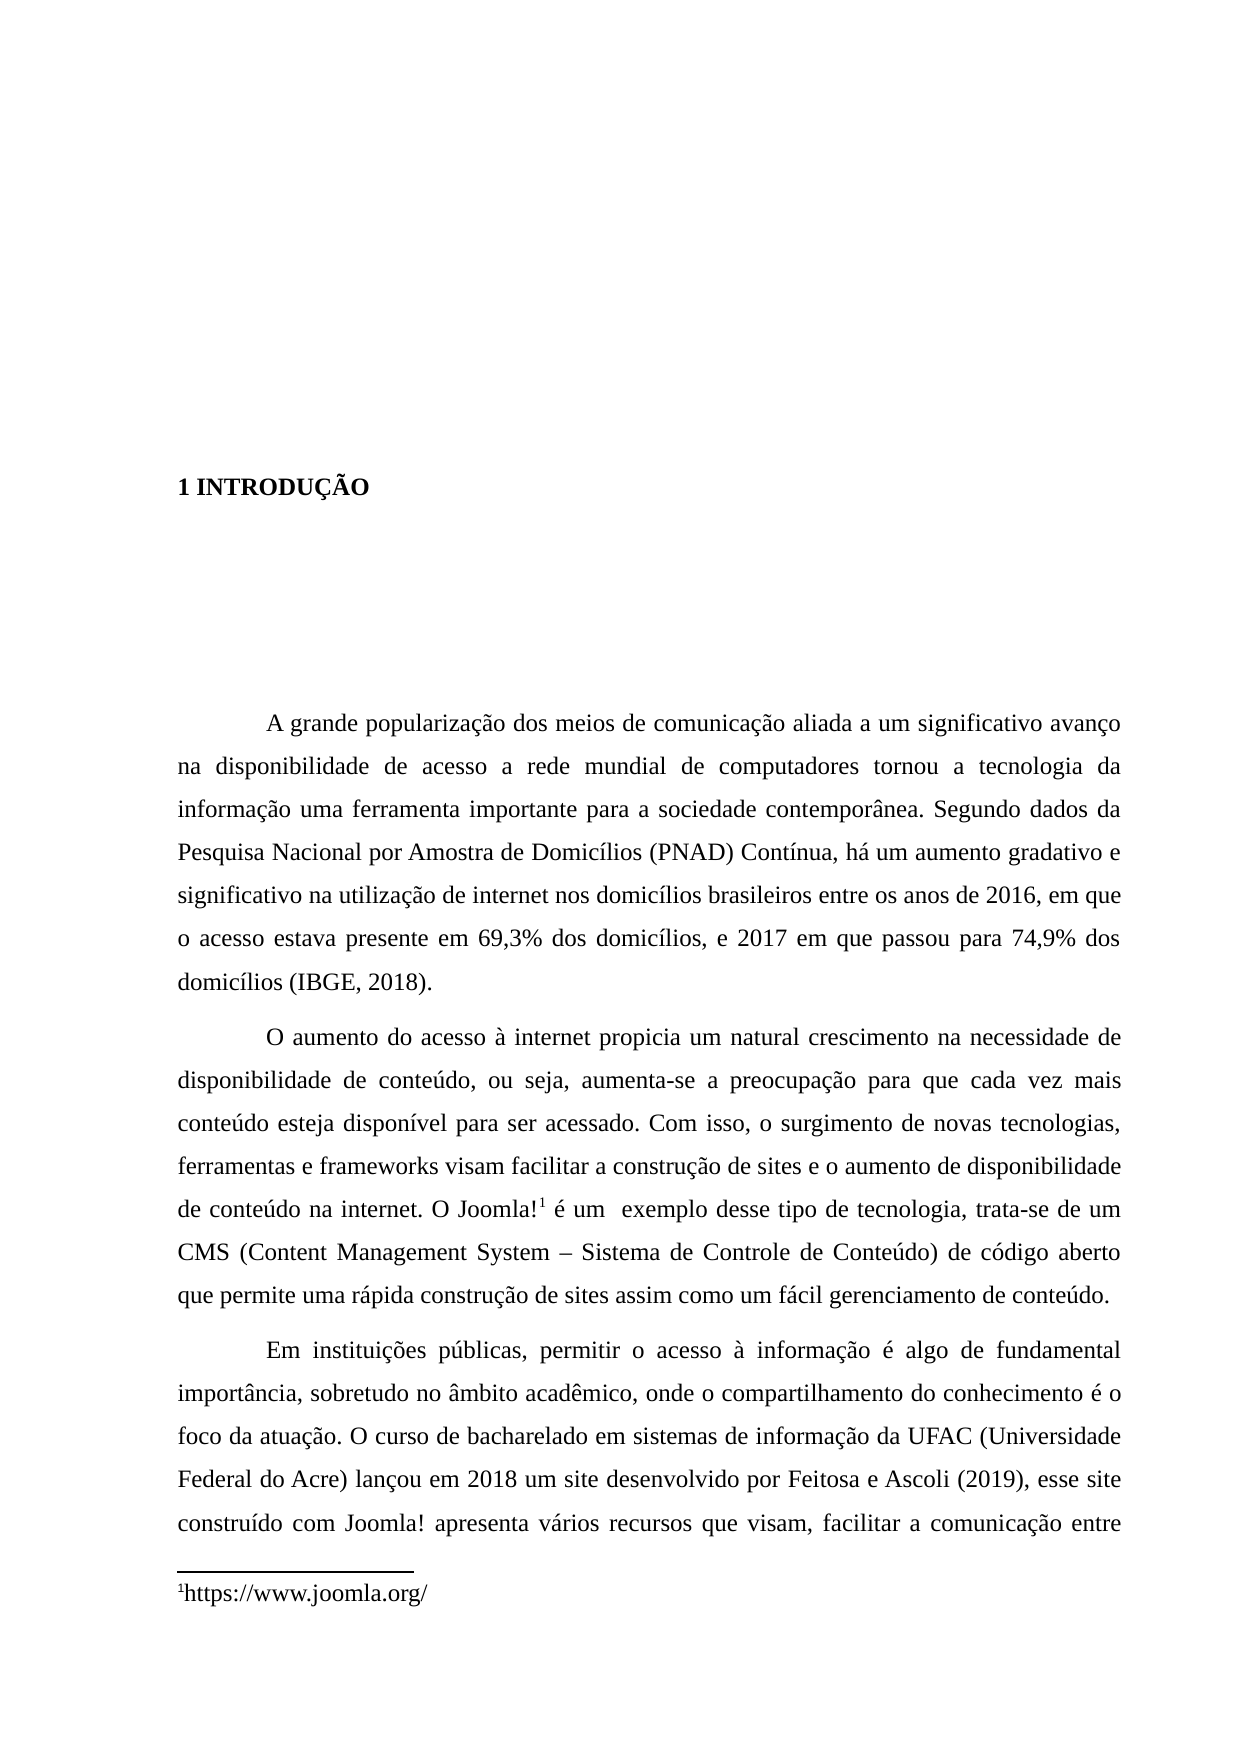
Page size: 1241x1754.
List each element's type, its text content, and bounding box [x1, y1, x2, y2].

text Em instituições públicas, permitir o acesso à informação é algo de fundamental importância, sobretudo no âmbito acadêmico, onde o compartilhamento do conhecimento é o foco da atuação. O curso de bacharelado em sistemas de informação da UFAC (Universidade Federal do Acre) lançou em 2018 um site desenvolvido por Feitosa e Ascoli (2019), esse site construído com Joomla! apresenta vários recursos que visam, facilitar a comunicação entre [177, 1335, 1122, 1536]
text O aumento do acesso à internet propicia um natural crescimento na necessidade de disponibilidade de conteúdo, ou seja, aumenta-se a preocupação para que cada vez mais conteúdo esteja disponível para ser acessado. Com isso, o surgimento de novas tecnologias, ferramentas e frameworks visam facilitar a construção de sites e o aumento de disponibilidade de conteúdo na internet. O Joomla! é um exemplo desse tipo de tecnologia, trata-se de um CMS (Content Management System – Sistema de Controle de Conteúdo) de código aberto que permite uma rápida construção de sites assim como um fácil gerenciamento de conteúdo. [177, 1022, 1122, 1309]
text 1 Introdução [177, 472, 1122, 501]
text https://www.joomla.org/ [177, 1578, 1122, 1606]
text A grande popularização dos meios de comunicação aliada a um significativo avanço na disponibilidade de acesso a rede mundial de computadores tornou a tecnologia da informação uma ferramenta importante para a sociedade contemporânea. Segundo dados da Pesquisa Nacional por Amostra de Domicílios (PNAD) Contínua, há um aumento gradativo e significativo na utilização de internet nos domicílios brasileiros entre os anos de 2016, em que o acesso estava presente em 69,3% dos domicílios, e 2017 em que passou para 74,9% dos domicílios (IBGE, 2018). [177, 708, 1122, 995]
